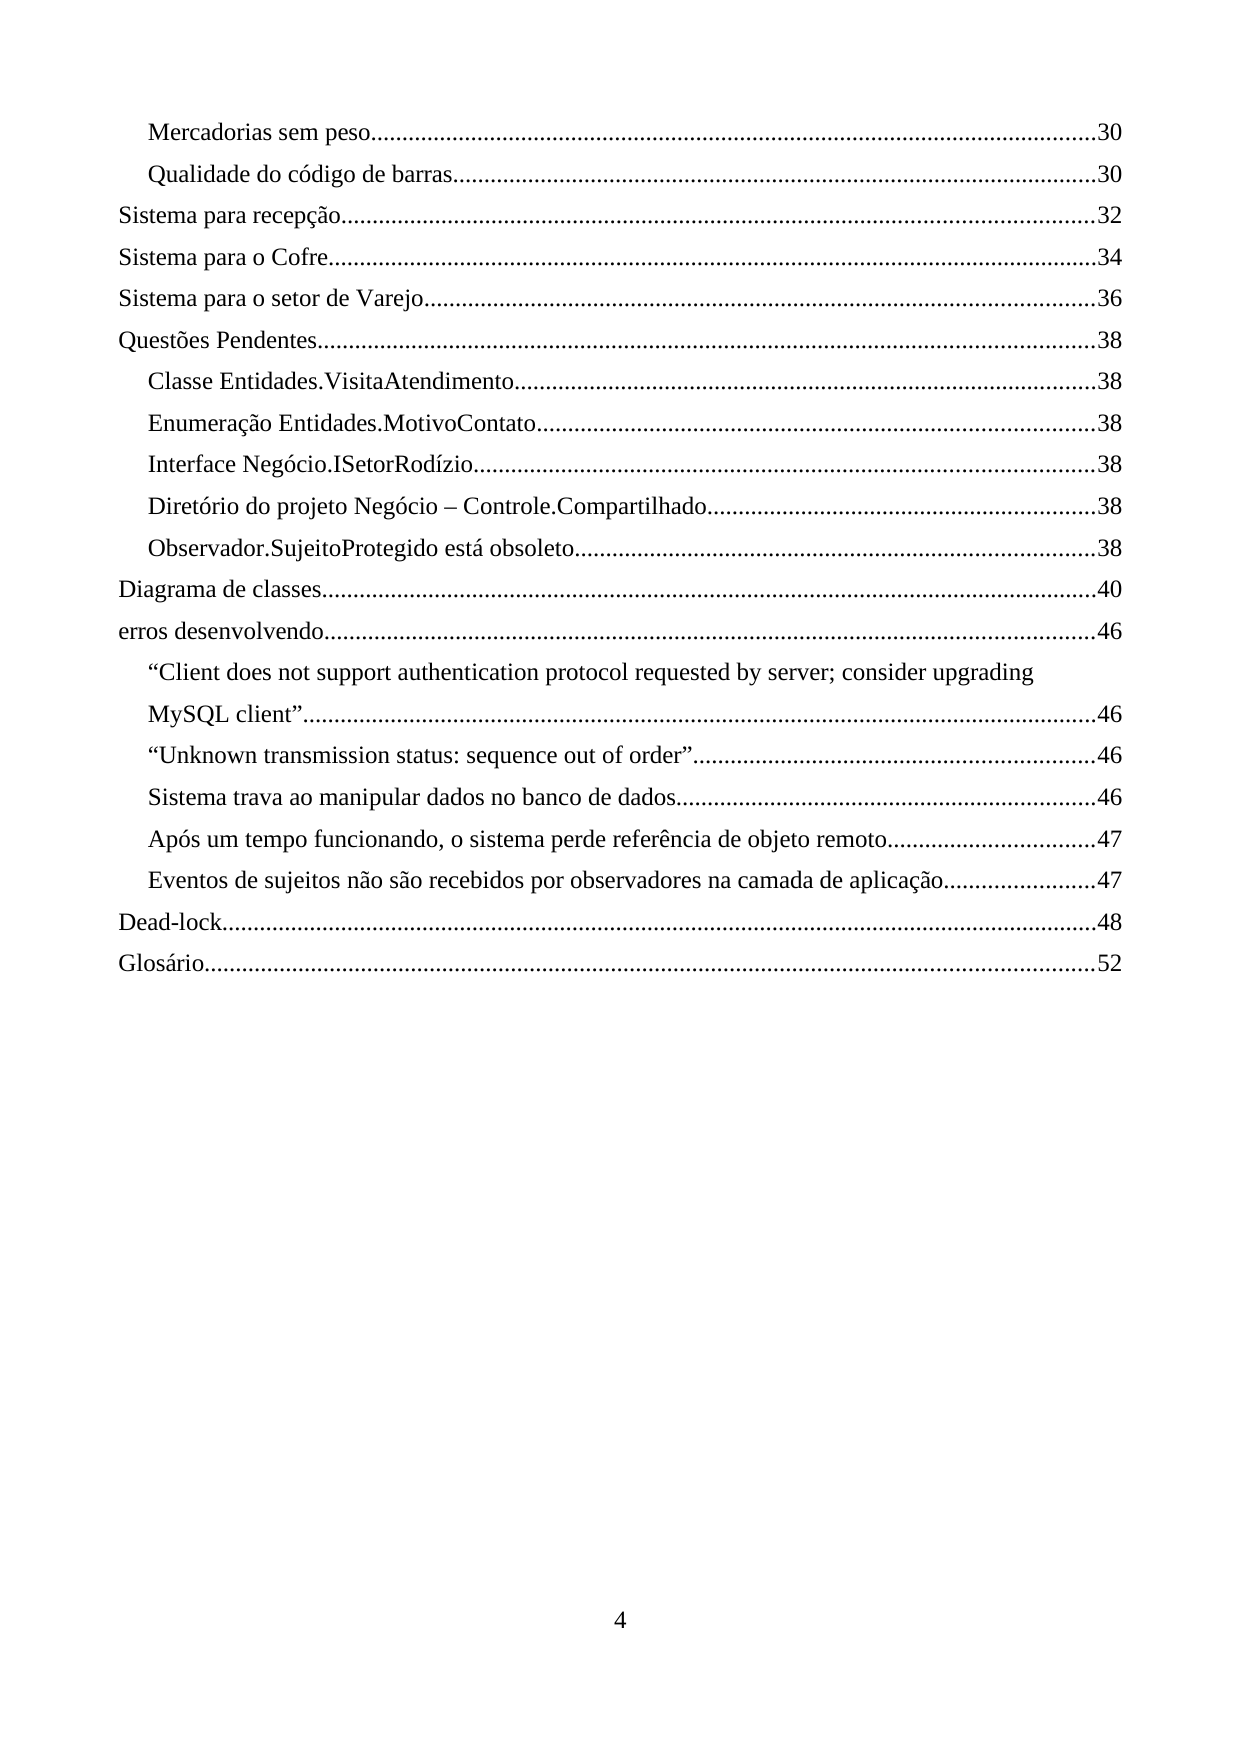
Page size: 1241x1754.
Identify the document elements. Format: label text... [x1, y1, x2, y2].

text Dead-lock 48 [118, 908, 1122, 936]
text Interface Negócio.ISetorRodízio 38 [148, 451, 1122, 478]
text Sistema para o setor de Varejo 36 [118, 284, 1122, 312]
text erros desenvolvendo 46 [118, 617, 1122, 644]
text Sistema para o Cofre 34 [118, 243, 1122, 271]
text Glosário 52 [118, 949, 1122, 977]
text Qualidade do código de barras 30 [148, 160, 1122, 187]
text Sistema trava ao manipular dados no banco de dados 46 [148, 783, 1122, 811]
text Observador.SujeitoProtegido está obsoleto 38 [148, 534, 1122, 561]
text Diagrama de classes 40 [118, 575, 1122, 603]
text Diretório do projeto Negócio – Controle.Compartilhado 38 [148, 492, 1122, 520]
text Questões Pendentes 38 [118, 326, 1122, 354]
text “Client does not support authentication protocol requested by server; consider upgrading MySQL client” 46 [148, 658, 1122, 728]
text Eventos de sujeitos não são recebidos por observadores na camada de aplicação 47 [148, 866, 1122, 894]
text “Unknown transmission status: sequence out of order” 46 [148, 742, 1122, 769]
text Sistema para recepção 32 [118, 201, 1122, 229]
text Enumeração Entidades.MotivoContato 38 [148, 409, 1122, 437]
text Mercadorias sem peso 30 [148, 118, 1122, 146]
text Classe Entidades.VisitaAtendimento 38 [148, 367, 1122, 395]
text Após um tempo funcionando, o sistema perde referência de objeto remoto 47 [148, 825, 1122, 852]
